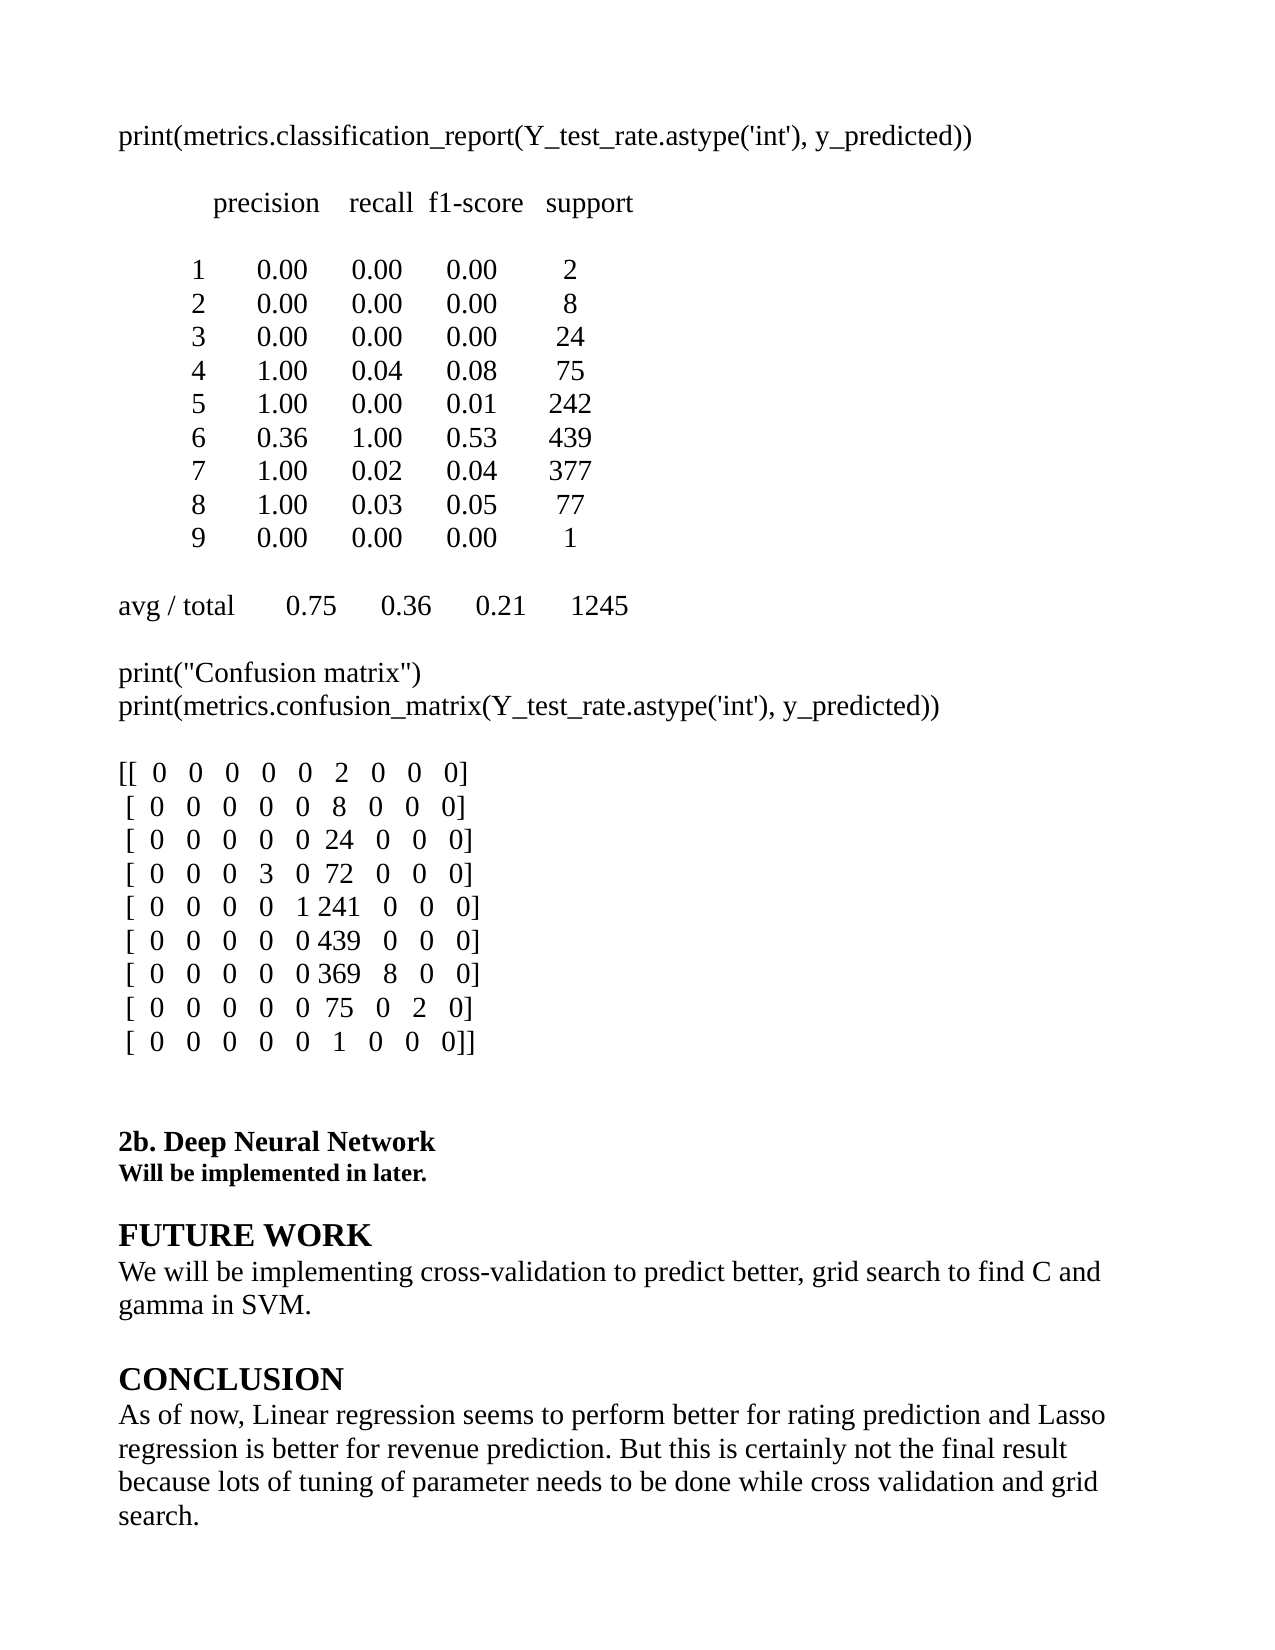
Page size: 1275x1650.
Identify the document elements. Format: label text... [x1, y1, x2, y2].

text CONCLUSION [118, 1359, 1157, 1397]
text [ 0 0 0 0 0 8 0 0 0] [118, 789, 1157, 822]
text 7 1.00 0.02 0.04 377 [118, 453, 1157, 487]
text [ 0 0 0 0 0 75 0 2 0] [118, 990, 1157, 1024]
text 2 0.00 0.00 0.00 8 [118, 286, 1157, 319]
text 8 1.00 0.03 0.05 77 [118, 487, 1157, 521]
text 6 0.36 1.00 0.53 439 [118, 420, 1157, 453]
text print("Confusion matrix") [118, 655, 1157, 688]
text Will be implemented in later. [118, 1158, 1157, 1187]
text print(metrics.classification_report(Y_test_rate.astype('int'), y_predicted)) [118, 118, 1157, 152]
text 5 1.00 0.00 0.01 242 [118, 386, 1157, 420]
text [ 0 0 0 0 0 439 0 0 0] [118, 923, 1157, 957]
text [ 0 0 0 0 0 369 8 0 0] [118, 957, 1157, 990]
text 3 0.00 0.00 0.00 24 [118, 319, 1157, 353]
text 1 0.00 0.00 0.00 2 [118, 252, 1157, 286]
text [[ 0 0 0 0 0 2 0 0 0] [118, 755, 1157, 789]
text precision recall f1-score support [118, 185, 1157, 219]
text 9 0.00 0.00 0.00 1 [118, 521, 1157, 554]
text [ 0 0 0 0 1 241 0 0 0] [118, 889, 1157, 923]
text avg / total 0.75 0.36 0.21 1245 [118, 588, 1157, 621]
text We will be implementing cross-validation to predict better, grid search to find C and gamma in SVM. [118, 1254, 1157, 1321]
text [ 0 0 0 0 0 24 0 0 0] [118, 822, 1157, 856]
text 2b. Deep Neural Network [118, 1124, 1157, 1158]
text 4 1.00 0.04 0.08 75 [118, 353, 1157, 386]
text [ 0 0 0 0 0 1 0 0 0]] [118, 1024, 1157, 1057]
text print(metrics.confusion_matrix(Y_test_rate.astype('int'), y_predicted)) [118, 688, 1157, 722]
text As of now, Linear regression seems to perform better for rating prediction and Lasso regression is better for revenue prediction. But this is certainly not the final result because lots of tuning of parameter needs to be done while cross validation and grid search. [118, 1397, 1157, 1532]
text FUTURE WORK [118, 1215, 1157, 1254]
text [ 0 0 0 3 0 72 0 0 0] [118, 856, 1157, 889]
